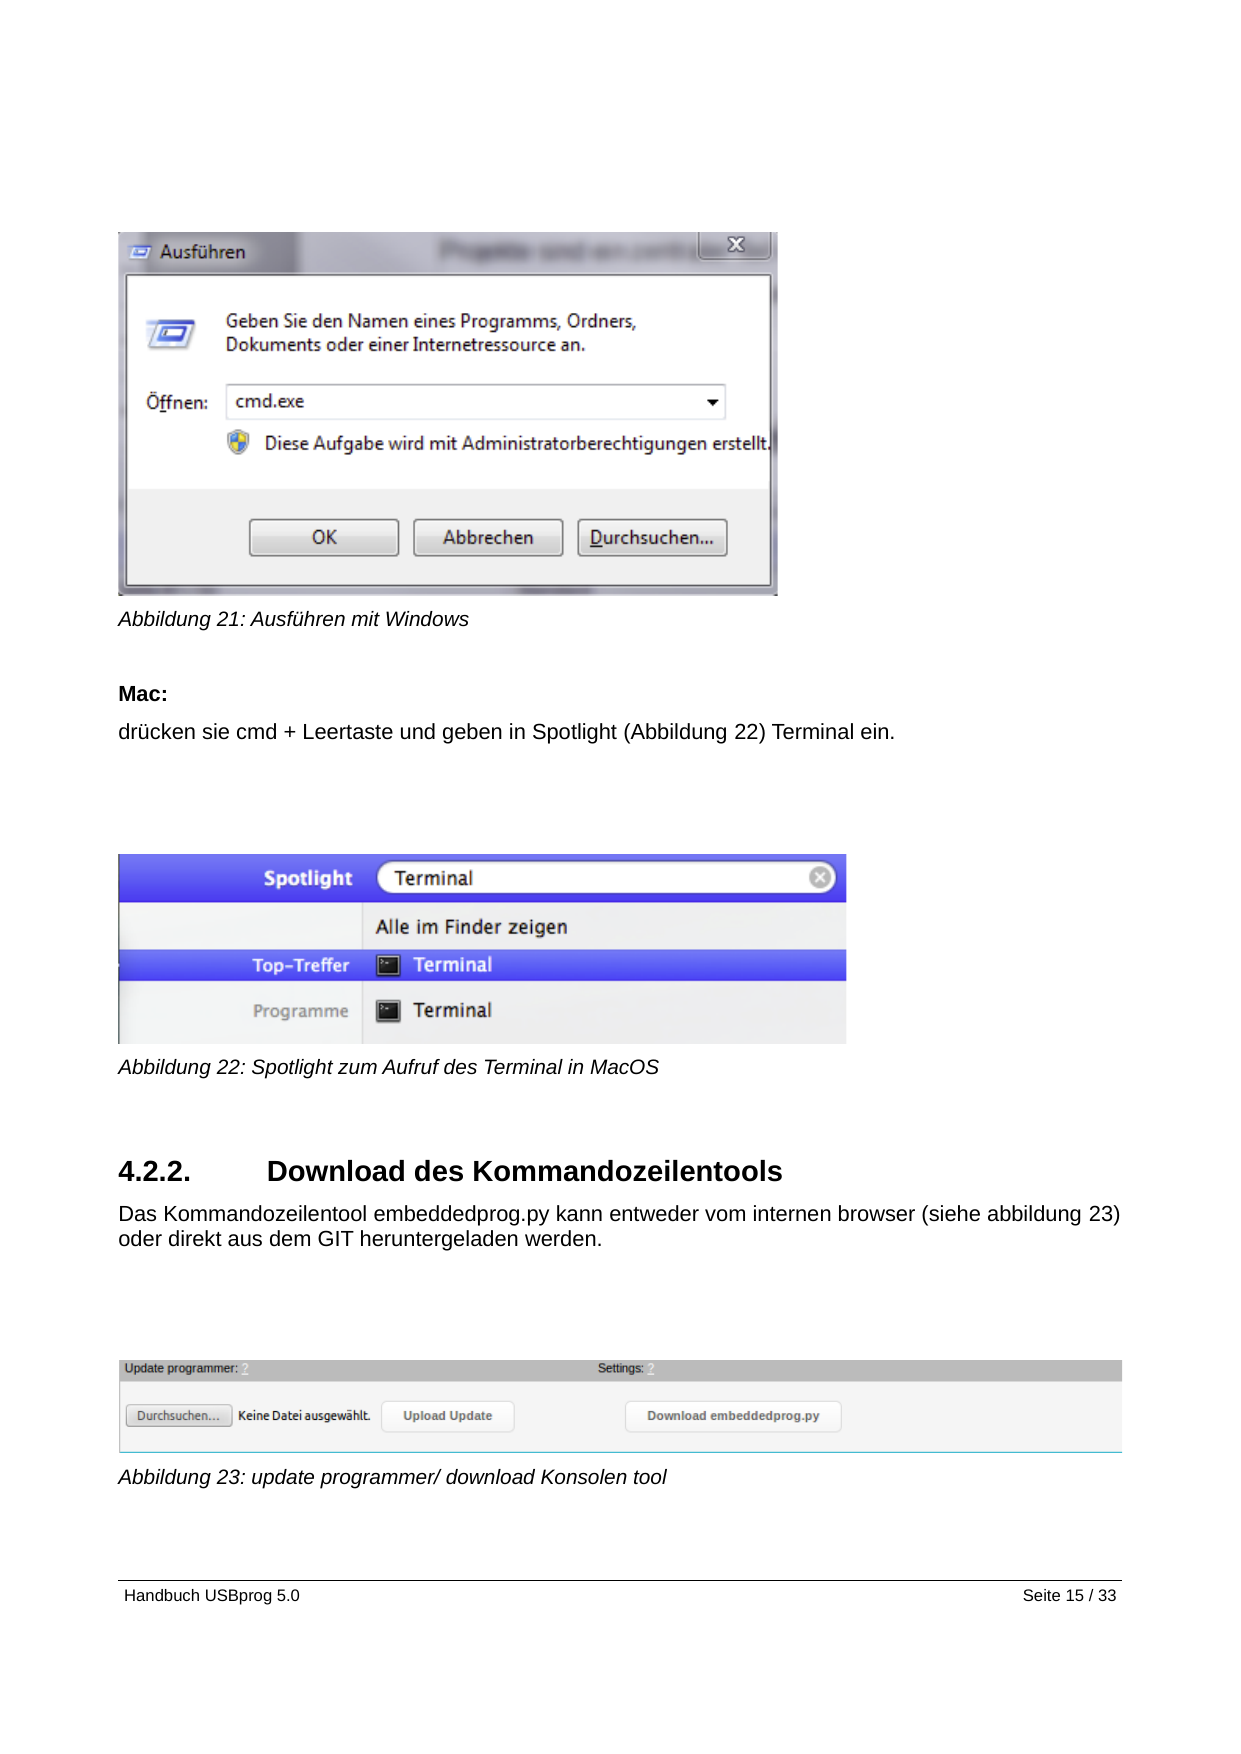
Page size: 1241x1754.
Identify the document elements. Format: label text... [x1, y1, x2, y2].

text Abbildung 21: Ausführen mit Windows [118, 596, 777, 631]
text Abbildung 23: update programmer/ download Konsolen tool [118, 1453, 1122, 1489]
picture [118, 1360, 1123, 1453]
picture [118, 854, 847, 1044]
text Abbildung 22: Spotlight zum Aufruf des Terminal in MacOS [118, 1044, 846, 1079]
text Mac: [118, 681, 1122, 706]
picture [118, 232, 778, 596]
text Das Kommandozeilentool embeddedprog.py kann entweder vom internen browser (siehe abbildung 23) oder direkt aus dem GIT heruntergeladen werden. [118, 1200, 1122, 1251]
text drücken sie cmd + Leertaste und geben in Spotlight (Abbildung 22) Terminal ein. [118, 719, 1122, 744]
subtitle Download des Kommandozeilentools [118, 1154, 1122, 1188]
